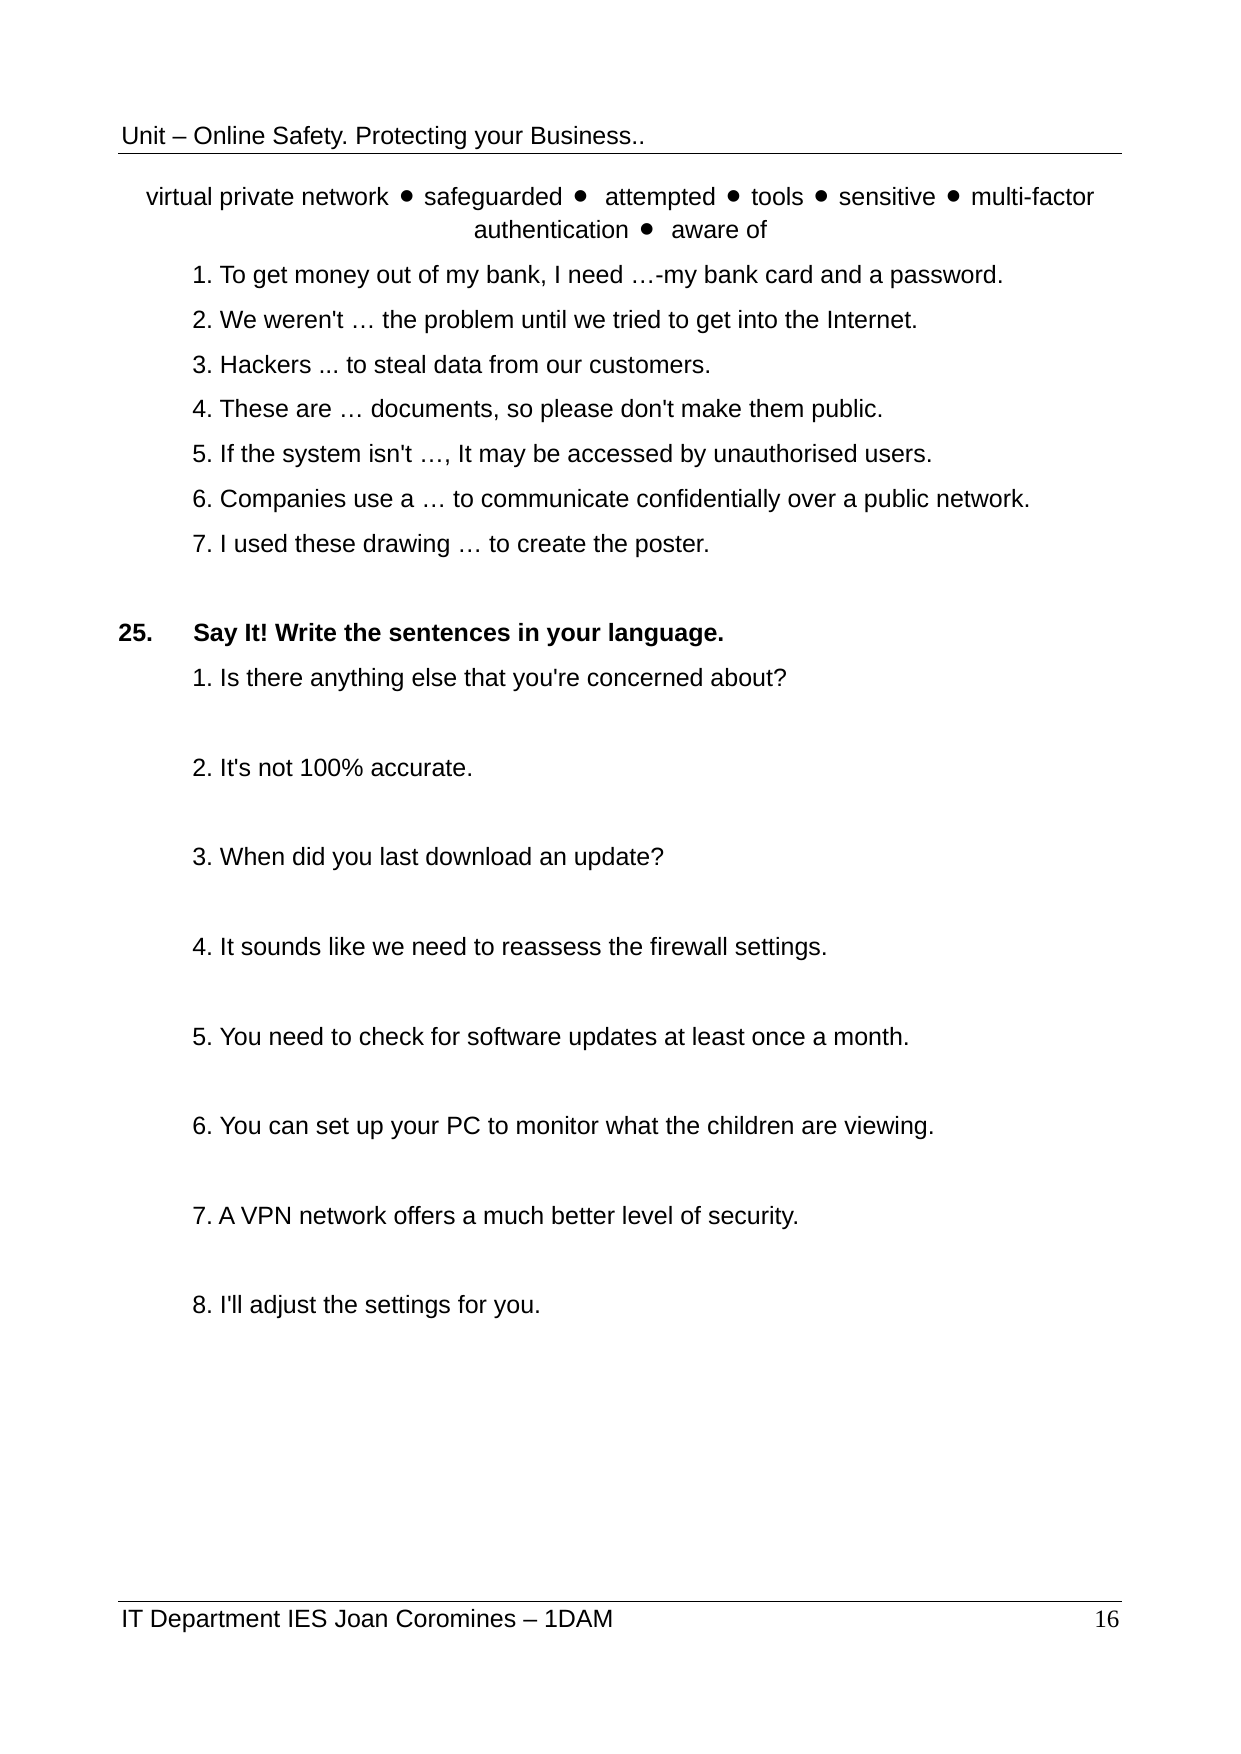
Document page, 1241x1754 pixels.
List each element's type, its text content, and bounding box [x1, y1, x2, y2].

text 5. If the system isn't …, It may be accessed by unauthorised users. [192, 439, 1122, 468]
text 3. When did you last download an update? [192, 842, 1122, 871]
text virtual private network ⚫ safeguarded ⚫ attempted ⚫ tools ⚫ sensitive ⚫ multi-factor authentication ⚫ aware of [118, 182, 1122, 244]
text 4. It sounds like we need to reassess the firewall settings. [192, 932, 1122, 961]
text 7. A VPN network offers a much better level of security. [192, 1201, 1122, 1229]
text 6. Companies use a … to communicate confidentially over a public network. [192, 484, 1122, 513]
text 5. You need to check for software updates at least once a month. [192, 1022, 1122, 1050]
text 7. I used these drawing … to create the poster. [192, 529, 1122, 558]
text 6. You can set up your PC to monitor what the children are viewing. [192, 1111, 1122, 1140]
text 1. Is there anything else that you're concerned about? [192, 663, 1122, 692]
list Say It! Write the sentences in your language. [118, 618, 1122, 647]
text 1. To get money out of my bank, I need …-my bank card and a password. [192, 260, 1122, 289]
text 4. These are … documents, so please don't make them public. [192, 394, 1122, 423]
text 2. It's not 100% accurate. [192, 753, 1122, 782]
text 8. I'll adjust the settings for you. [192, 1290, 1122, 1319]
text 2. We weren't … the problem until we tried to get into the Internet. [192, 305, 1122, 334]
text 3. Hackers ... to steal data from our customers. [192, 350, 1122, 378]
